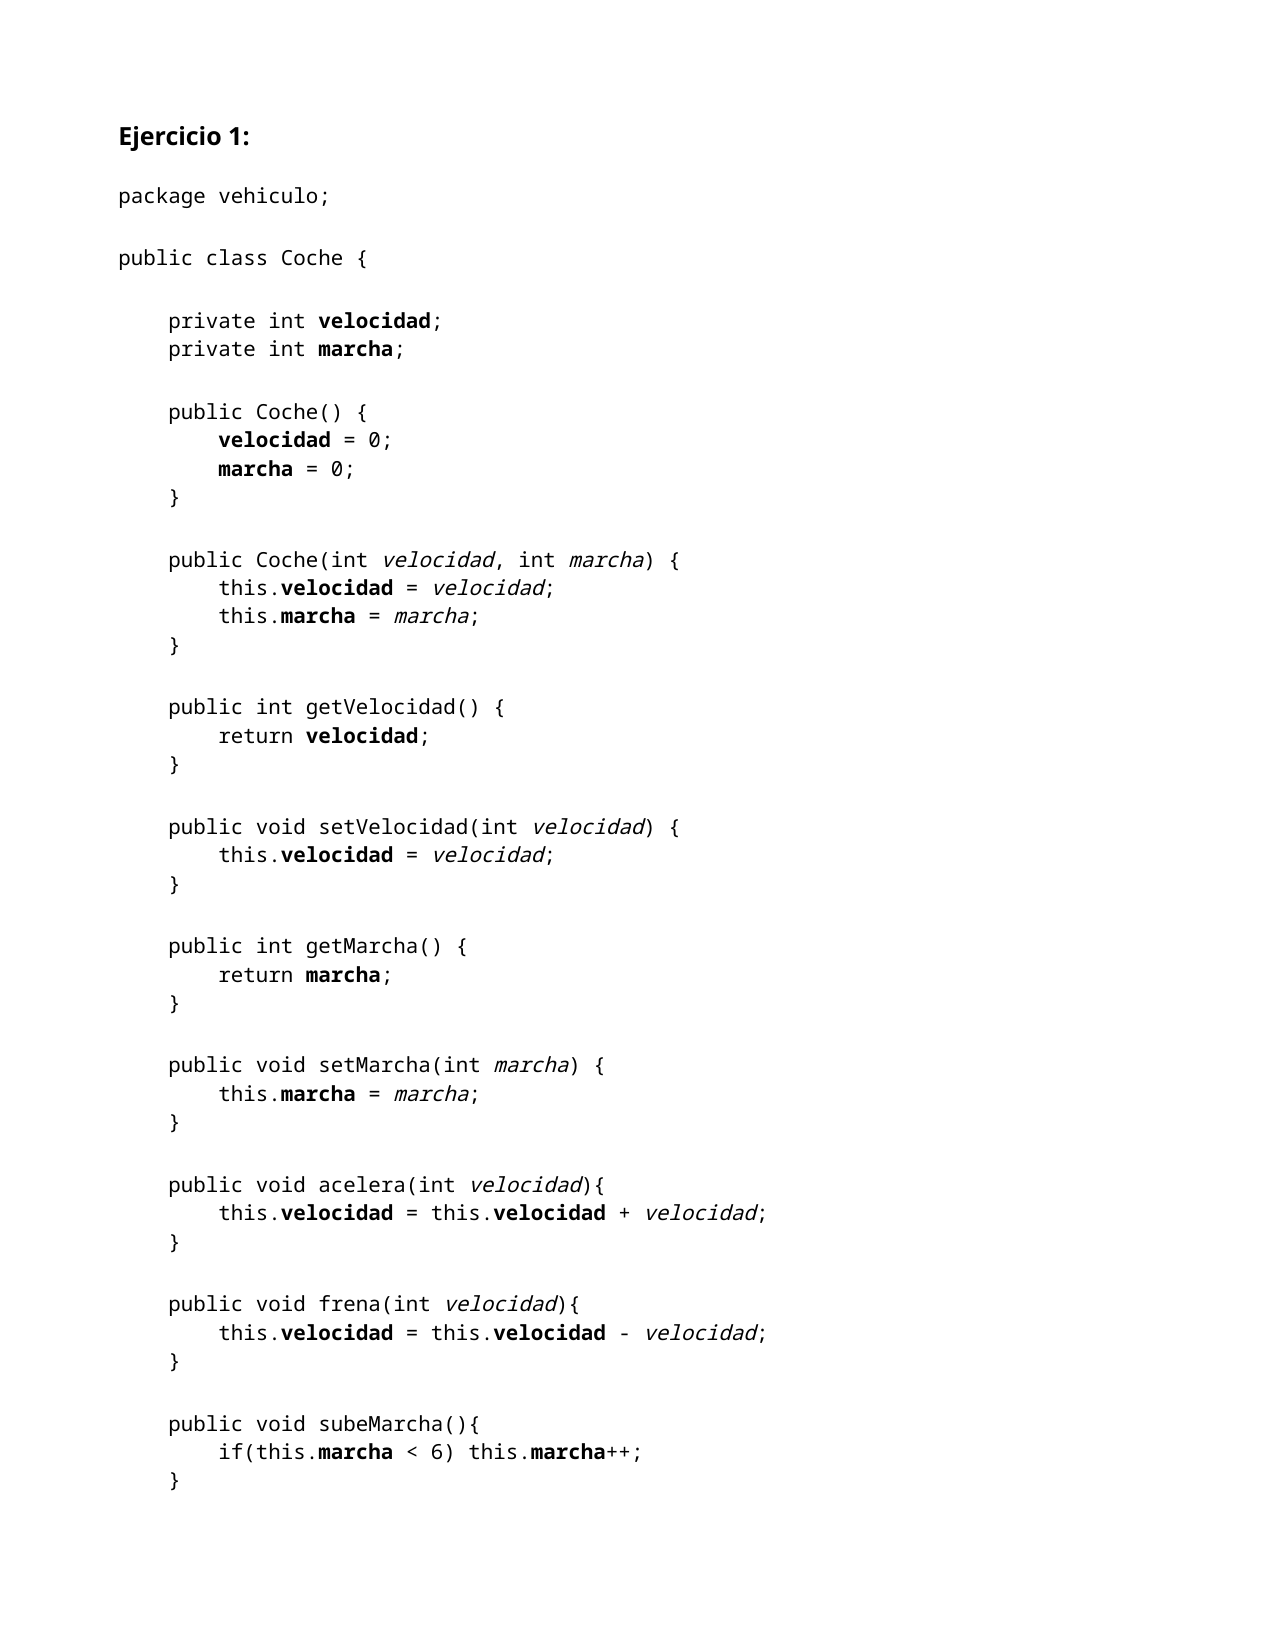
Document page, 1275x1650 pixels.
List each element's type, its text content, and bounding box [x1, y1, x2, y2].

text package vehiculo; public class Coche { private int velocidad; private int marcha; public Coche() { velocidad = 0; marcha = 0; } public Coche(int velocidad, int marcha) { this.velocidad = velocidad; this.marcha = marcha; } public int getVelocidad() { return velocidad; } public void setVelocidad(int velocidad) { this.velocidad = velocidad; } public int getMarcha() { return marcha; } public void setMarcha(int marcha) { this.marcha = marcha; } public void acelera(int velocidad){ this.velocidad = this.velocidad + velocidad; } public void frena(int velocidad){ this.velocidad = this.velocidad - velocidad; } public void subeMarcha(){ if(this.marcha < 6) this.marcha++; } [118, 181, 1157, 1528]
text Ejercicio 1: [118, 118, 1157, 152]
